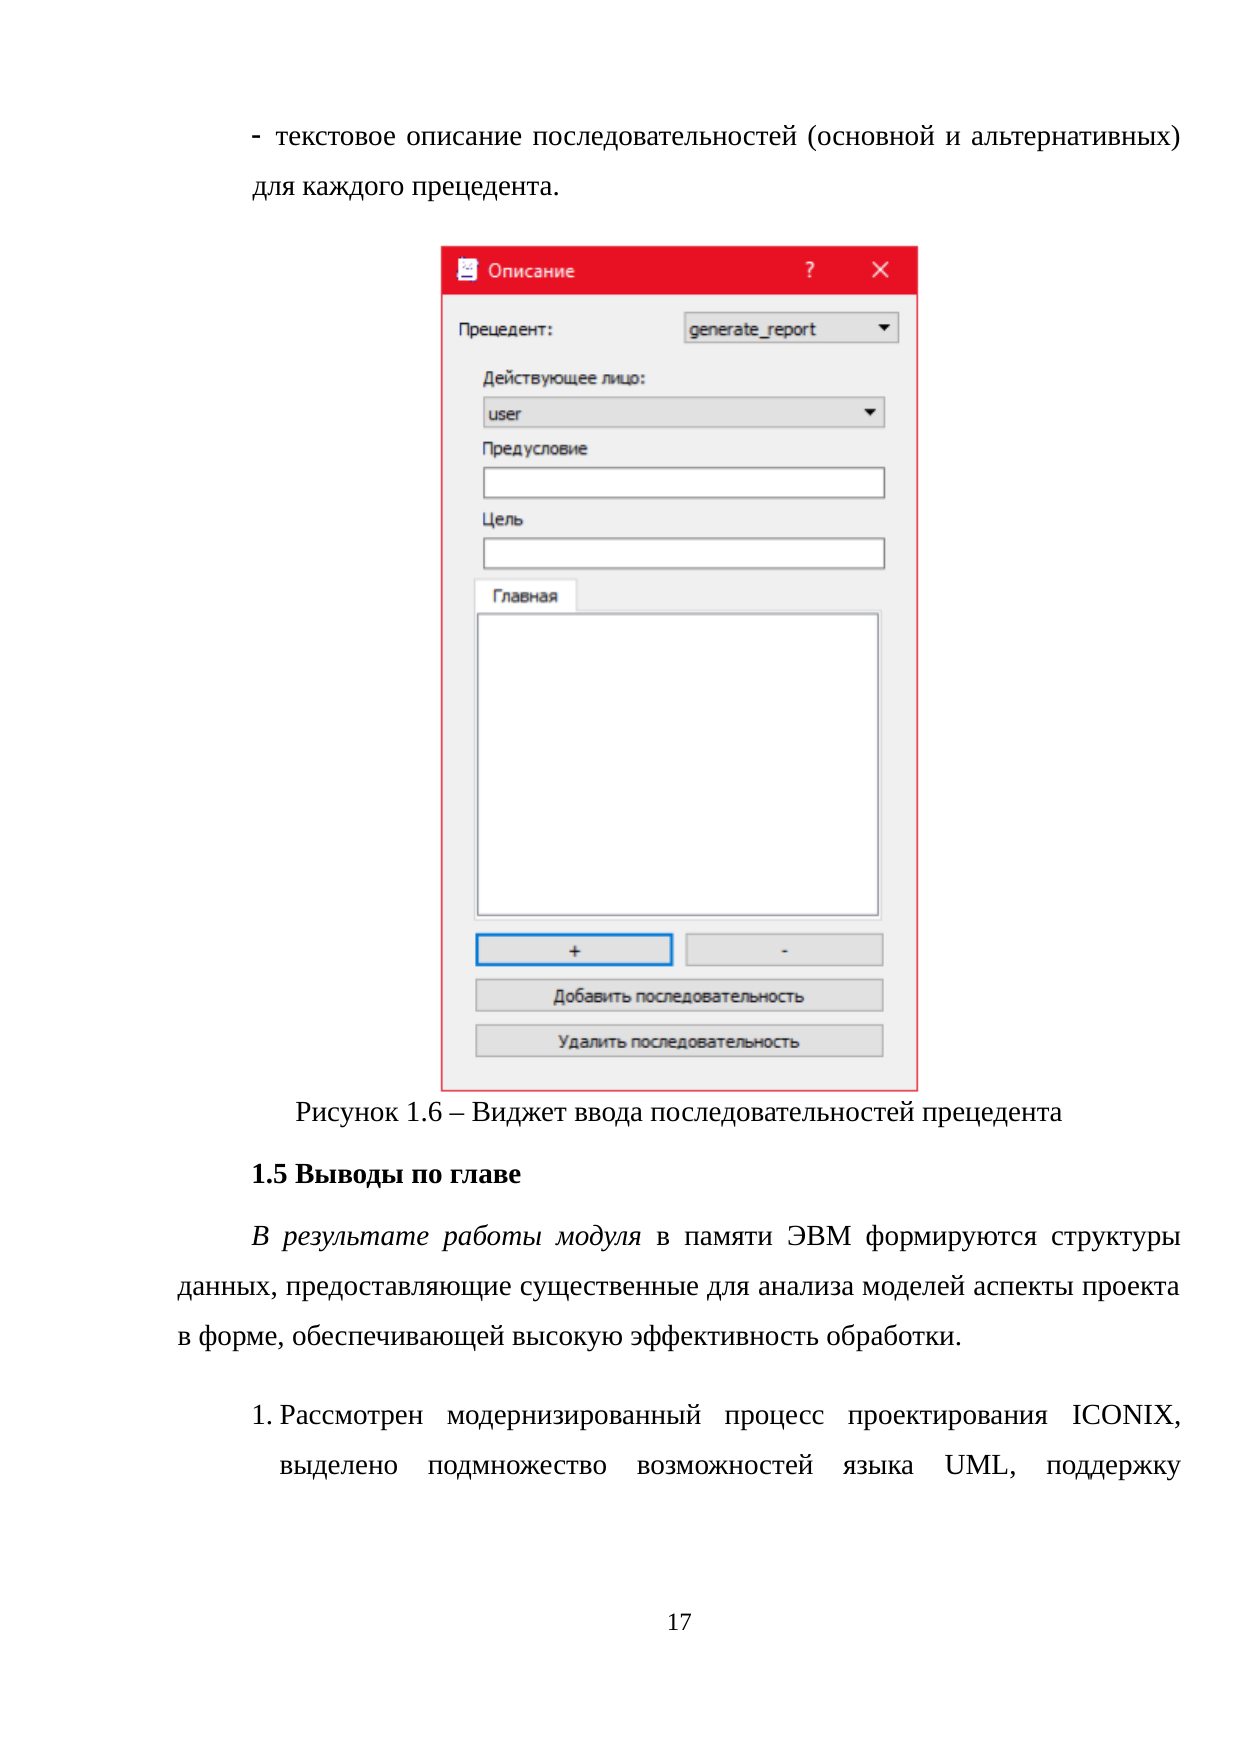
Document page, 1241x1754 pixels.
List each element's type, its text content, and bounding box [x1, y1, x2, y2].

list Рассмотрен модернизированный процесс проектирования ICONIX, выделено подмножество возможностей языка UML, поддержку [251, 1397, 1181, 1481]
text Рисунок 1.6 – Виджет ввода последовательностей прецедента [177, 247, 1181, 1128]
list текстовое описание последовательностей (основной и альтернативных) для каждого прецедента. [251, 118, 1181, 202]
picture [435, 241, 923, 1095]
text В результате работы модуля в памяти ЭВМ формируются структуры данных, предоставляющие существенные для анализа моделей аспекты проекта в форме, обеспечивающей высокую эффективность обработки. [177, 1218, 1181, 1352]
subtitle Выводы по главе [177, 1156, 1181, 1189]
